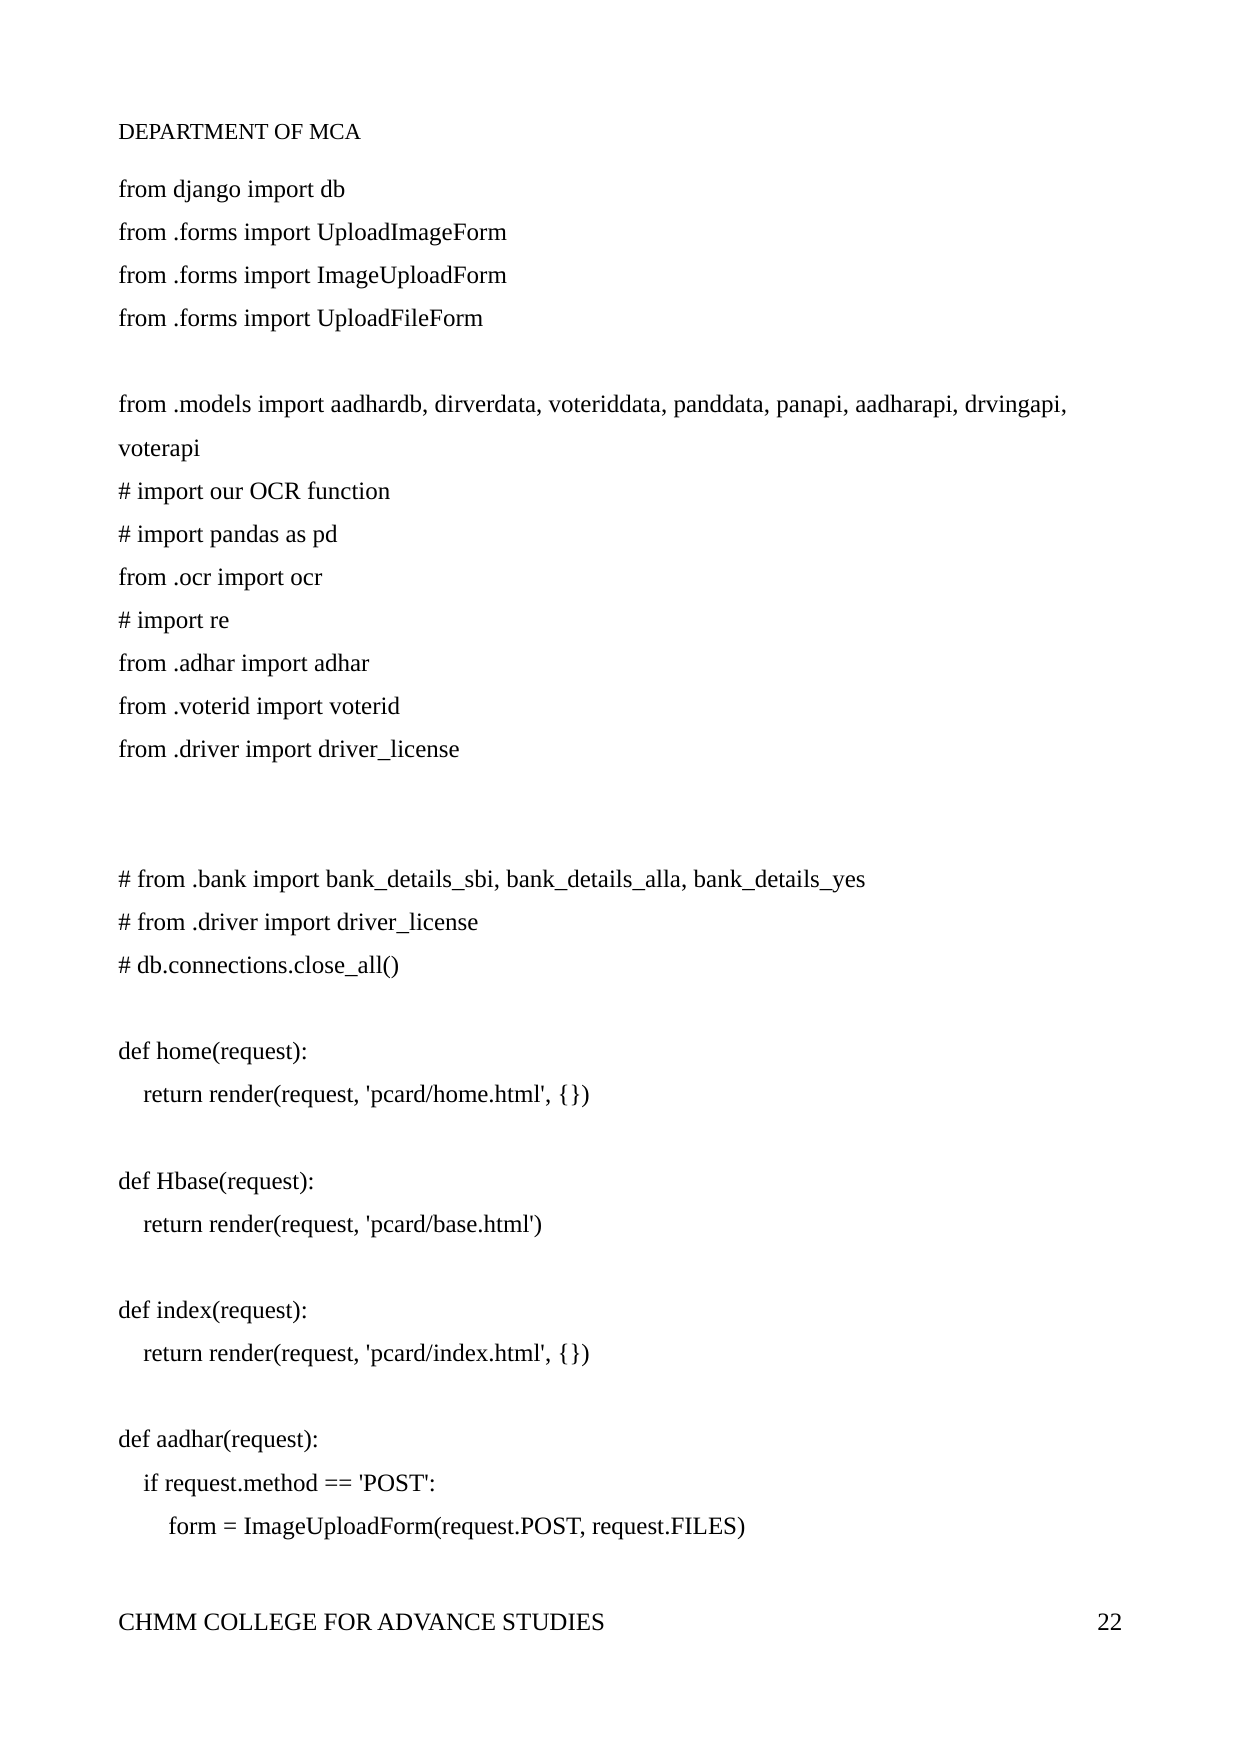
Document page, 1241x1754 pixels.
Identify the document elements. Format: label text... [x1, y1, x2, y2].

text from django import db [118, 174, 1122, 203]
text def Hbase(request): [118, 1166, 1122, 1194]
text from .driver import driver_license [118, 734, 1122, 763]
text # from .driver import driver_license [118, 907, 1122, 936]
text def home(request): [118, 1036, 1122, 1065]
text from .adhar import adhar [118, 648, 1122, 677]
text from .models import aadhardb, dirverdata, voteriddata, panddata, panapi, aadharapi, drvingapi, voterapi [118, 389, 1122, 461]
text form = ImageUploadForm(request.POST, request.FILES) [118, 1511, 1122, 1539]
text from .ocr import ocr [118, 562, 1122, 591]
text # from .bank import bank_details_sbi, bank_details_alla, bank_details_yes [118, 864, 1122, 893]
text return render(request, 'pcard/index.html', {}) [118, 1338, 1122, 1367]
text def index(request): [118, 1295, 1122, 1324]
text # import re [118, 605, 1122, 634]
text return render(request, 'pcard/home.html', {}) [118, 1079, 1122, 1108]
text from .voterid import voterid [118, 691, 1122, 720]
text from .forms import UploadImageForm [118, 217, 1122, 246]
text # import our OCR function [118, 476, 1122, 504]
text from .forms import ImageUploadForm [118, 260, 1122, 289]
text from .forms import UploadFileForm [118, 303, 1122, 332]
text # db.connections.close_all() [118, 950, 1122, 979]
text def aadhar(request): [118, 1424, 1122, 1453]
text return render(request, 'pcard/base.html') [118, 1209, 1122, 1238]
text if request.method == 'POST': [118, 1468, 1122, 1496]
text # import pandas as pd [118, 519, 1122, 548]
